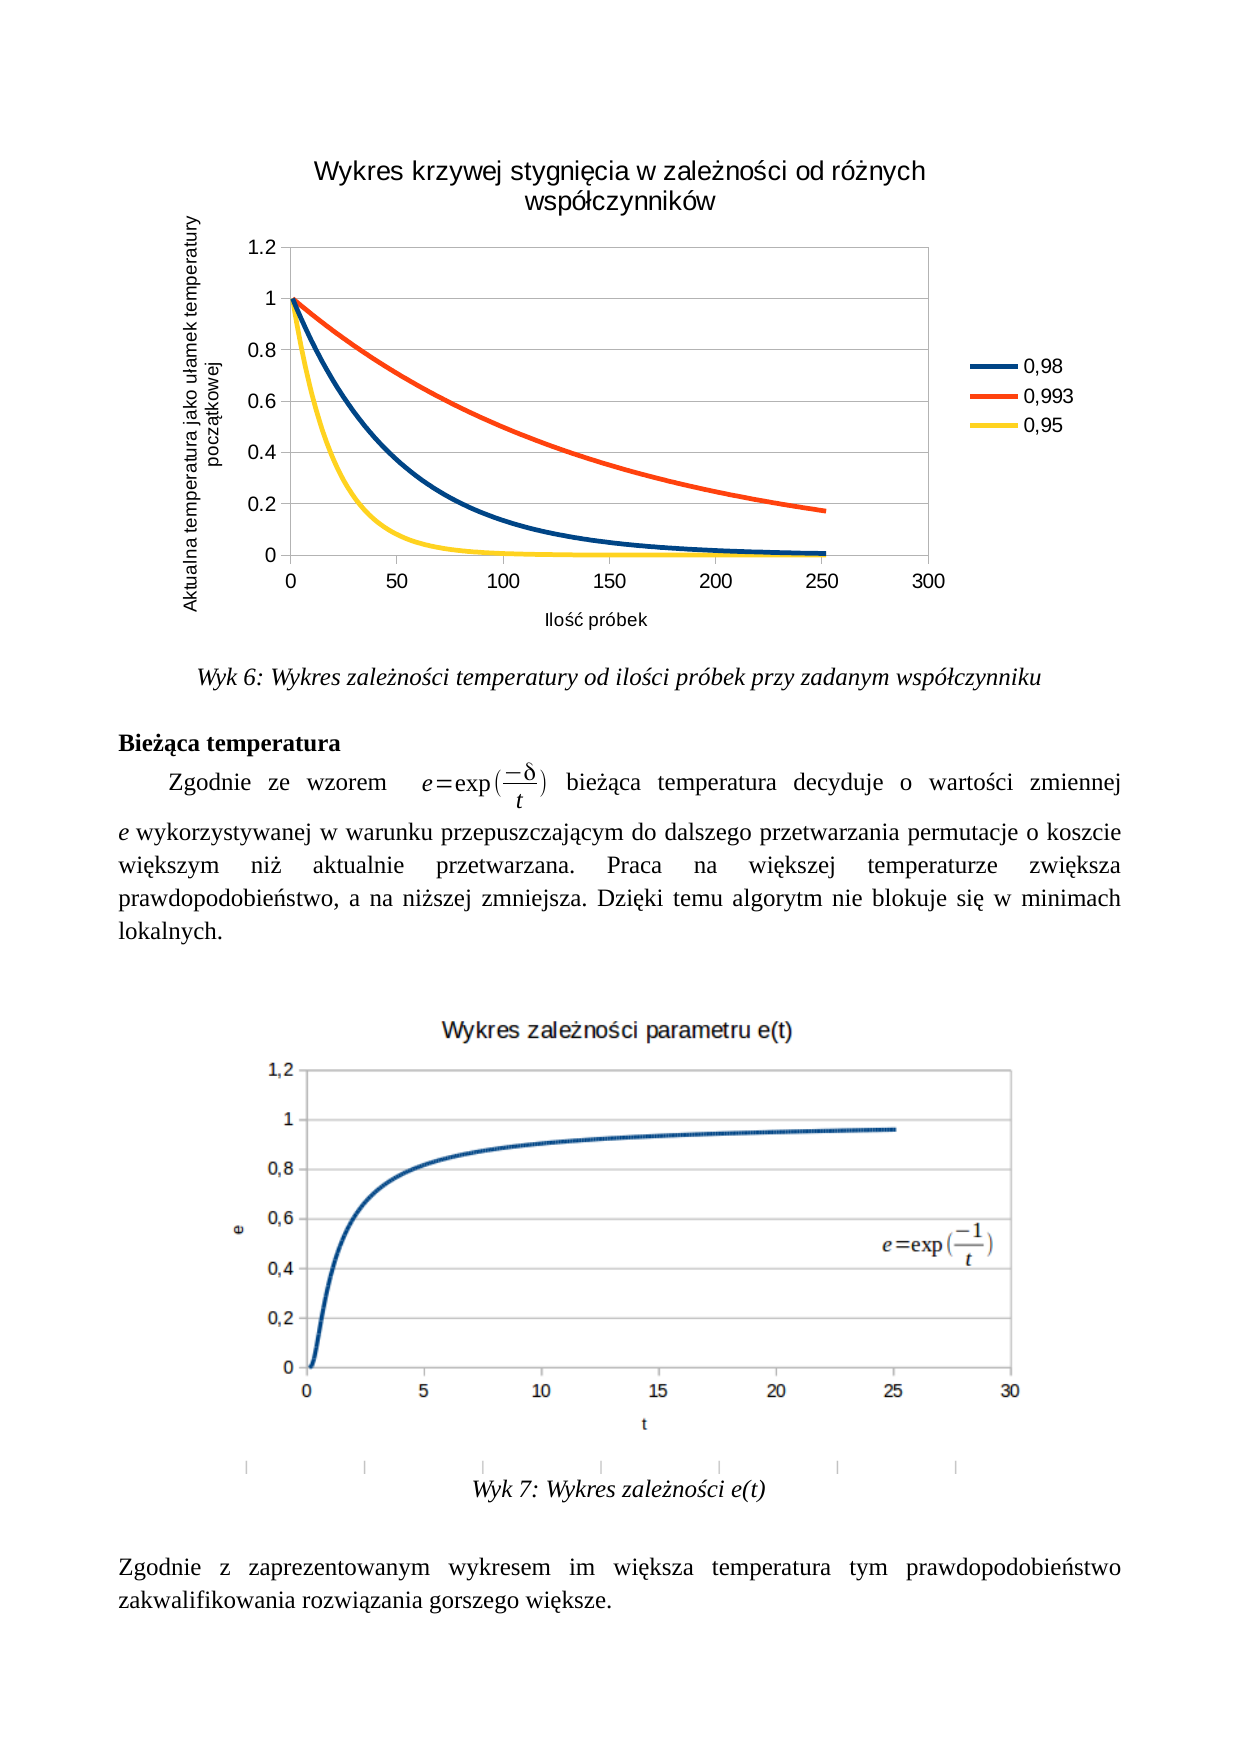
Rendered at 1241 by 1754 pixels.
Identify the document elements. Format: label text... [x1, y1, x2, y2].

text Zgodnie ze wzorem bieżąca temperatura decyduje o wartości zmiennej e wykorzystywanej w warunku przepuszczającym do dalszego przetwarzania permutacje o koszcie większym niż aktualnie przetwarzana. Praca na większej temperaturze zwiększa prawdopodobieństwo, a na niższej zmniejsza. Dzięki temu algorytm nie blokuje się w minimach lokalnych. [118, 761, 1122, 945]
text Wyk 6: Wykres zależności temperatury od ilości próbek przy zadanym współczynniku [147, 662, 1093, 691]
picture [203, 994, 1037, 1474]
text Bieżąca temperatura [118, 728, 1122, 757]
text Zgodnie z zaprezentowanym wykresem im większa temperatura tym prawdopodobieństwo zakwalifikowania rozwiązania gorszego większe. [118, 1552, 1122, 1614]
text Wyk 7: Wykres zależności e(t) [118, 995, 1121, 1502]
